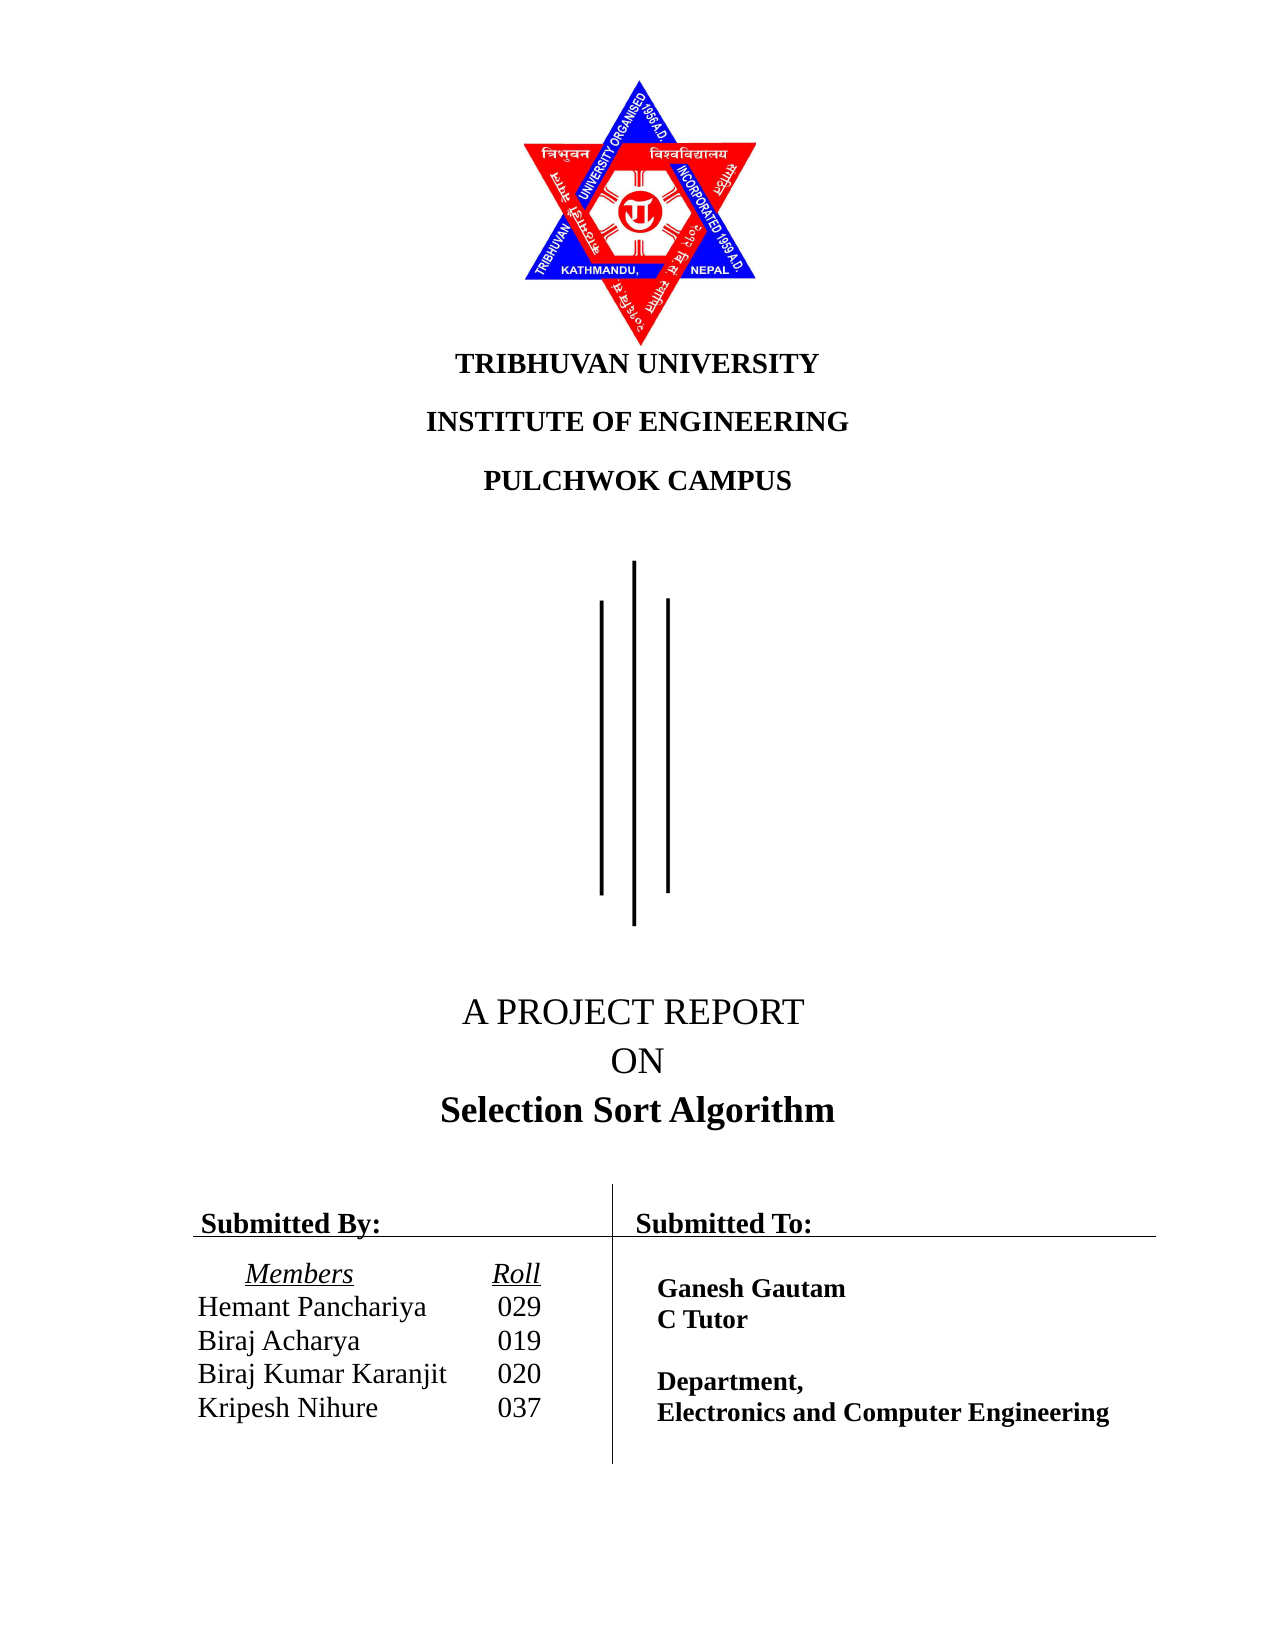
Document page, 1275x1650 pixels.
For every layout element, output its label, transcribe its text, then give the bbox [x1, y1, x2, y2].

text ON [118, 1039, 1157, 1082]
subtitle PULCHWOK CAMPUS [118, 463, 1157, 497]
text Submitted To: [613, 1207, 1157, 1240]
text A PROJECT REPORT [118, 989, 1157, 1033]
text Selection Sort Algorithm [118, 1088, 1157, 1131]
text Submitted By: [192, 1207, 612, 1240]
subtitle INSTITUTE OF ENGINEERING [118, 404, 1157, 438]
picture [523, 80, 757, 346]
subtitle TRIBHUVAN UNIVERSITY [118, 131, 1157, 379]
